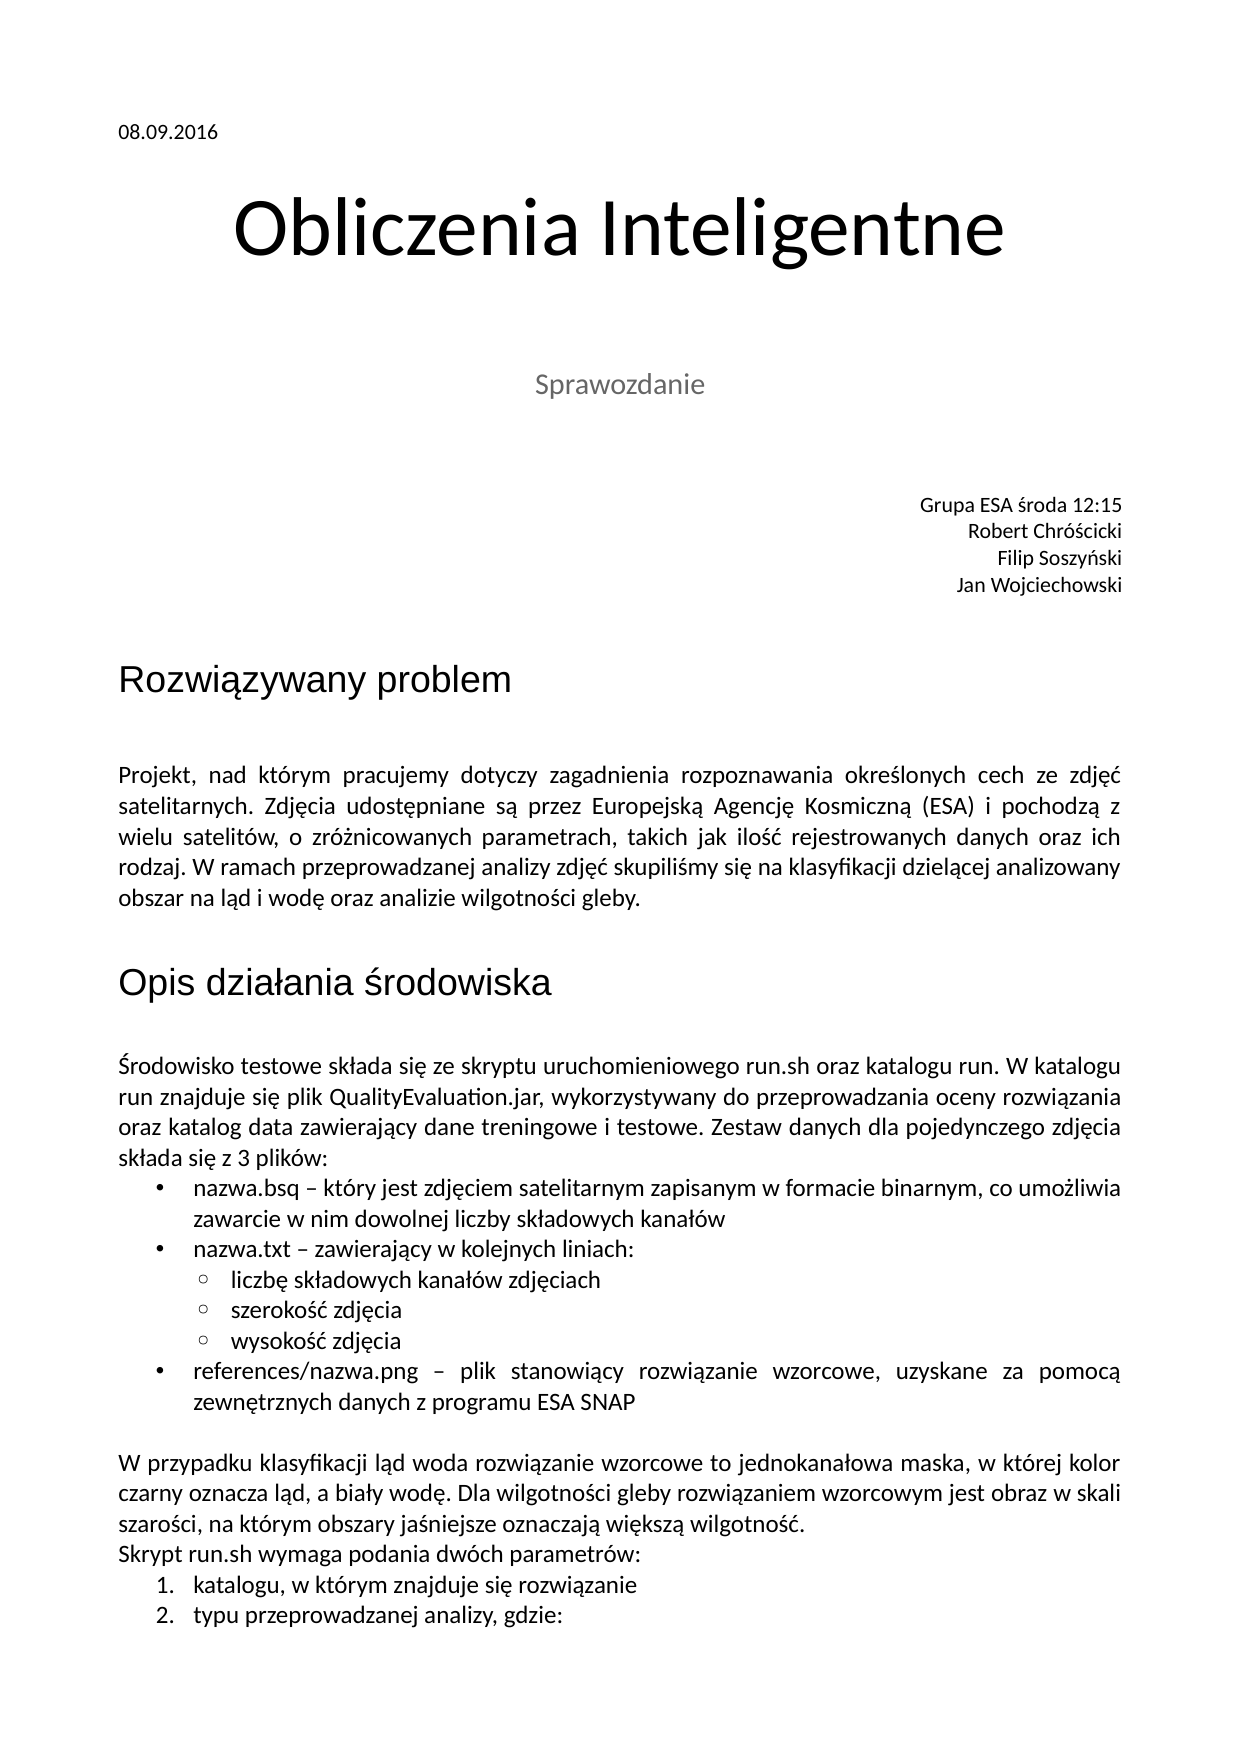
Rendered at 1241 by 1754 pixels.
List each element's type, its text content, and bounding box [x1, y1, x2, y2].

list nazwa.txt – zawierający w kolejnych liniach: [156, 1233, 1122, 1264]
text Filip Soszyński [118, 544, 1122, 571]
list typu przeprowadzanej analizy, gdzie: [156, 1600, 1122, 1630]
text Jan Wojciechowski [118, 571, 1122, 598]
text Robert Chróścicki [118, 518, 1122, 544]
list references/nazwa.png – plik stanowiący rozwiązanie wzorcowe, uzyskane za pomocą zewnętrznych danych z programu ESA SNAP [156, 1356, 1122, 1417]
text Opis działania środowiska [118, 960, 1122, 1003]
text Projekt, nad którym pracujemy dotyczy zagadnienia rozpoznawania określonych cech ze zdjęć satelitarnych. Zdjęcia udostępniane są przez Europejską Agencję Kosmiczną (ESA) i pochodzą z wielu satelitów, o zróżnicowanych parametrach, takich jak ilość rejestrowanych danych oraz ich rodzaj. W ramach przeprowadzanej analizy zdjęć skupiliśmy się na klasyfikacji dzielącej analizowany obszar na ląd i wodę oraz analizie wilgotności gleby. [118, 759, 1122, 912]
text W przypadku klasyfikacji ląd woda rozwiązanie wzorcowe to jednokanałowa maska, w której kolor czarny oznacza ląd, a biały wodę. Dla wilgotności gleby rozwiązaniem wzorcowym jest obraz w skali szarości, na którym obszary jaśniejsze oznaczają większą wilgotność. [118, 1447, 1122, 1539]
text Rozwiązywany problem [118, 657, 1122, 700]
list katalogu, w którym znajduje się rozwiązanie [156, 1569, 1122, 1600]
list liczbę składowych kanałów zdjęciach [193, 1264, 1122, 1294]
text Obliczenia Inteligentne [118, 174, 1122, 276]
list nazwa.bsq – który jest zdjęciem satelitarnym zapisanym w formacie binarnym, co umożliwia zawarcie w nim dowolnej liczby składowych kanałów [156, 1172, 1122, 1233]
text Środowisko testowe składa się ze skryptu uruchomieniowego run.sh oraz katalogu run. W katalogu run znajduje się plik QualityEvaluation.jar, wykorzystywany do przeprowadzania oceny rozwiązania oraz katalog data zawierający dane treningowe i testowe. Zestaw danych dla pojedynczego zdjęcia składa się z 3 plików: [118, 1050, 1122, 1172]
text 08.09.2016 [118, 118, 1122, 145]
text Sprawozdanie [118, 365, 1122, 402]
text Skrypt run.sh wymaga podania dwóch parametrów: [118, 1539, 1122, 1569]
text Grupa ESA środa 12:15 [118, 491, 1122, 518]
list szerokość zdjęcia [193, 1294, 1122, 1325]
list wysokość zdjęcia [193, 1325, 1122, 1356]
